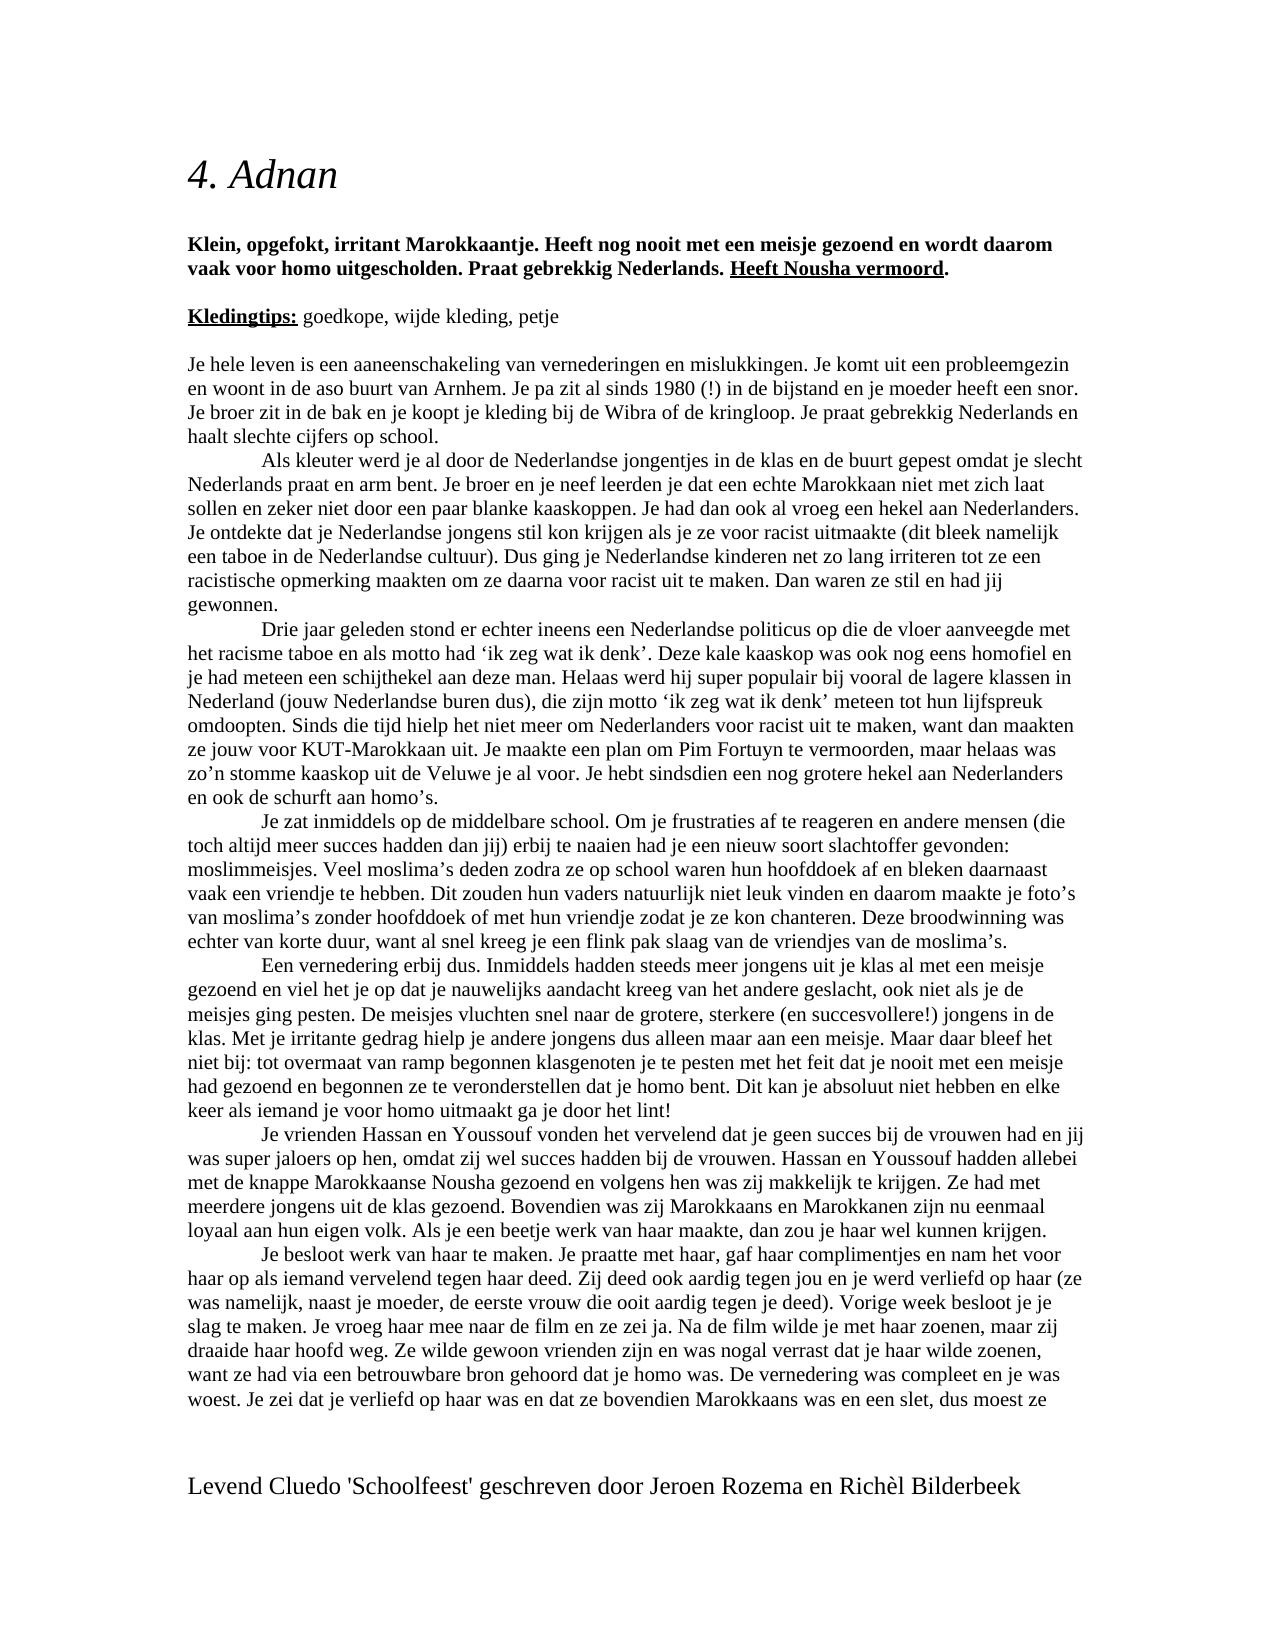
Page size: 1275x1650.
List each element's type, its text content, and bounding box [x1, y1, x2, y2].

subtitle 4. Adnan [187, 150, 1087, 198]
text Je zat inmiddels op de middelbare school. Om je frustraties af te reageren en andere mensen (die toch altijd meer succes hadden dan jij) erbij te naaien had je een nieuw soort slachtoffer gevonden: moslimmeisjes. Veel moslima’s deden zodra ze op school waren hun hoofddoek af en bleken daarnaast vaak een vriendje te hebben. Dit zouden hun vaders natuurlijk niet leuk vinden en daarom maakte je foto’s van moslima’s zonder hoofddoek of met hun vriendje zodat je ze kon chanteren. Deze broodwinning was echter van korte duur, want al snel kreeg je een flink pak slaag van de vriendjes van de moslima’s. [187, 809, 1087, 953]
text Je besloot werk van haar te maken. Je praatte met haar, gaf haar complimentjes en nam het voor haar op als iemand vervelend tegen haar deed. Zij deed ook aardig tegen jou en je werd verliefd op haar (ze was namelijk, naast je moeder, de eerste vrouw die ooit aardig tegen je deed). Vorige week besloot je je slag te maken. Je vroeg haar mee naar de film en ze zei ja. Na de film wilde je met haar zoenen, maar zij draaide haar hoofd weg. Ze wilde gewoon vrienden zijn en was nogal verrast dat je haar wilde zoenen, want ze had via een betrouwbare bron gehoord dat je homo was. De vernedering was compleet en je was woest. Je zei dat je verliefd op haar was en dat ze bovendien Marokkaans was en een slet, dus moest ze [187, 1242, 1087, 1411]
text Je vrienden Hassan en Youssouf vonden het vervelend dat je geen succes bij de vrouwen had en jij was super jaloers op hen, omdat zij wel succes hadden bij de vrouwen. Hassan en Youssouf hadden allebei met de knappe Marokkaanse Nousha gezoend en volgens hen was zij makkelijk te krijgen. Ze had met meerdere jongens uit de klas gezoend. Bovendien was zij Marokkaans en Marokkanen zijn nu eenmaal loyaal aan hun eigen volk. Als je een beetje werk van haar maakte, dan zou je haar wel kunnen krijgen. [187, 1122, 1087, 1242]
text Klein, opgefokt, irritant Marokkaantje. Heeft nog nooit met een meisje gezoend en wordt daarom vaak voor homo uitgescholden. Praat gebrekkig Nederlands. Heeft Nousha vermoord. [187, 231, 1087, 279]
text Kledingtips: goedkope, wijde kleding, petje [187, 304, 1087, 328]
text Een vernedering erbij dus. Inmiddels hadden steeds meer jongens uit je klas al met een meisje gezoend en viel het je op dat je nauwelijks aandacht kreeg van het andere geslacht, ook niet als je de meisjes ging pesten. De meisjes vluchten snel naar de grotere, sterkere (en succesvollere!) jongens in de klas. Met je irritante gedrag hielp je andere jongens dus alleen maar aan een meisje. Maar daar bleef het niet bij: tot overmaat van ramp begonnen klasgenoten je te pesten met het feit dat je nooit met een meisje had gezoend en begonnen ze te veronderstellen dat je homo bent. Dit kan je absoluut niet hebben en elke keer als iemand je voor homo uitmaakt ga je door het lint! [187, 953, 1087, 1122]
text Je hele leven is een aaneenschakeling van vernederingen en mislukkingen. Je komt uit een probleemgezin en woont in de aso buurt van Arnhem. Je pa zit al sinds 1980 (!) in de bijstand en je moeder heeft een snor. Je broer zit in de bak en je koopt je kleding bij de Wibra of de kringloop. Je praat gebrekkig Nederlands en haalt slechte cijfers op school. [187, 352, 1087, 448]
text Als kleuter werd je al door de Nederlandse jongentjes in de klas en de buurt gepest omdat je slecht Nederlands praat en arm bent. Je broer en je neef leerden je dat een echte Marokkaan niet met zich laat sollen en zeker niet door een paar blanke kaaskoppen. Je had dan ook al vroeg een hekel aan Nederlanders. Je ontdekte dat je Nederlandse jongens stil kon krijgen als je ze voor racist uitmaakte (dit bleek namelijk een taboe in de Nederlandse cultuur). Dus ging je Nederlandse kinderen net zo lang irriteren tot ze een racistische opmerking maakten om ze daarna voor racist uit te maken. Dan waren ze stil en had jij gewonnen. [187, 448, 1087, 616]
text Drie jaar geleden stond er echter ineens een Nederlandse politicus op die de vloer aanveegde met het racisme taboe en als motto had ‘ik zeg wat ik denk’. Deze kale kaaskop was ook nog eens homofiel en je had meteen een schijthekel aan deze man. Helaas werd hij super populair bij vooral de lagere klassen in Nederland (jouw Nederlandse buren dus), die zijn motto ‘ik zeg wat ik denk’ meteen tot hun lijfspreuk omdoopten. Sinds die tijd hielp het niet meer om Nederlanders voor racist uit te maken, want dan maakten ze jouw voor KUT-Marokkaan uit. Je maakte een plan om Pim Fortuyn te vermoorden, maar helaas was zo’n stomme kaaskop uit de Veluwe je al voor. Je hebt sindsdien een nog grotere hekel aan Nederlanders en ook de schurft aan homo’s. [187, 616, 1087, 809]
